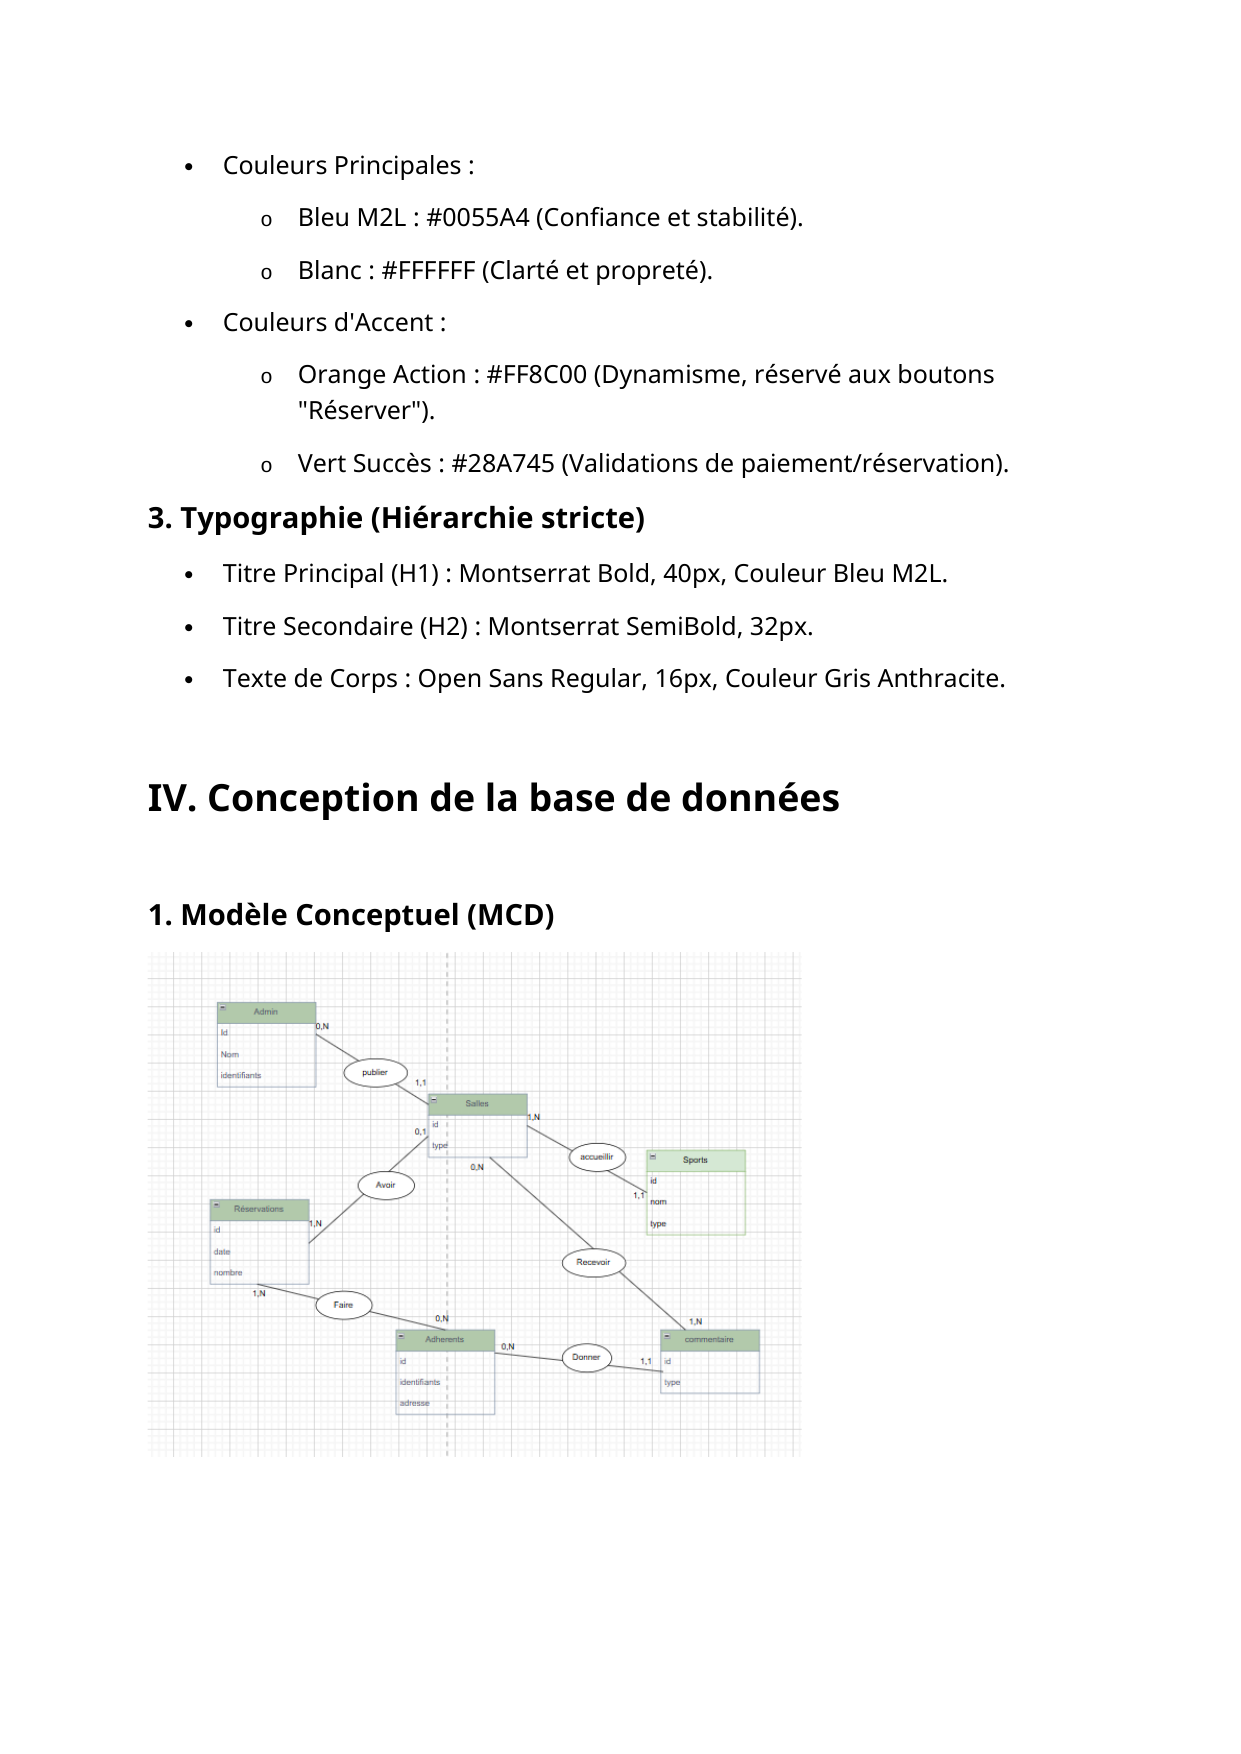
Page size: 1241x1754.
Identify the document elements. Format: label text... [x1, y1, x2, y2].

list Couleurs Principales : [185, 148, 1093, 182]
list Vert Succès : #28A745 (Validations de paiement/réservation). [260, 445, 1093, 479]
list Bleu M2L : #0055A4 (Confiance et stabilité). [260, 200, 1093, 234]
list Blanc : #FFFFFF (Clarté et propreté). [260, 252, 1093, 286]
list Orange Action : #FF8C00 (Dynamisme, réservé aux boutons "Réserver"). [260, 357, 1093, 427]
list Texte de Corps : Open Sans Regular, 16px, Couleur Gris Anthracite. [185, 661, 1093, 695]
text 3. Typographie (Hiérarchie stricte) [148, 498, 1093, 537]
text 1. Modèle Conceptuel (MCD) [148, 894, 1093, 934]
text IV. Conception de la base de données [148, 772, 1093, 823]
list Couleurs d'Accent : [185, 305, 1093, 339]
list Titre Secondaire (H2) : Montserrat SemiBold, 32px. [185, 608, 1093, 642]
list Titre Principal (H1) : Montserrat Bold, 40px, Couleur Bleu M2L. [185, 556, 1093, 590]
